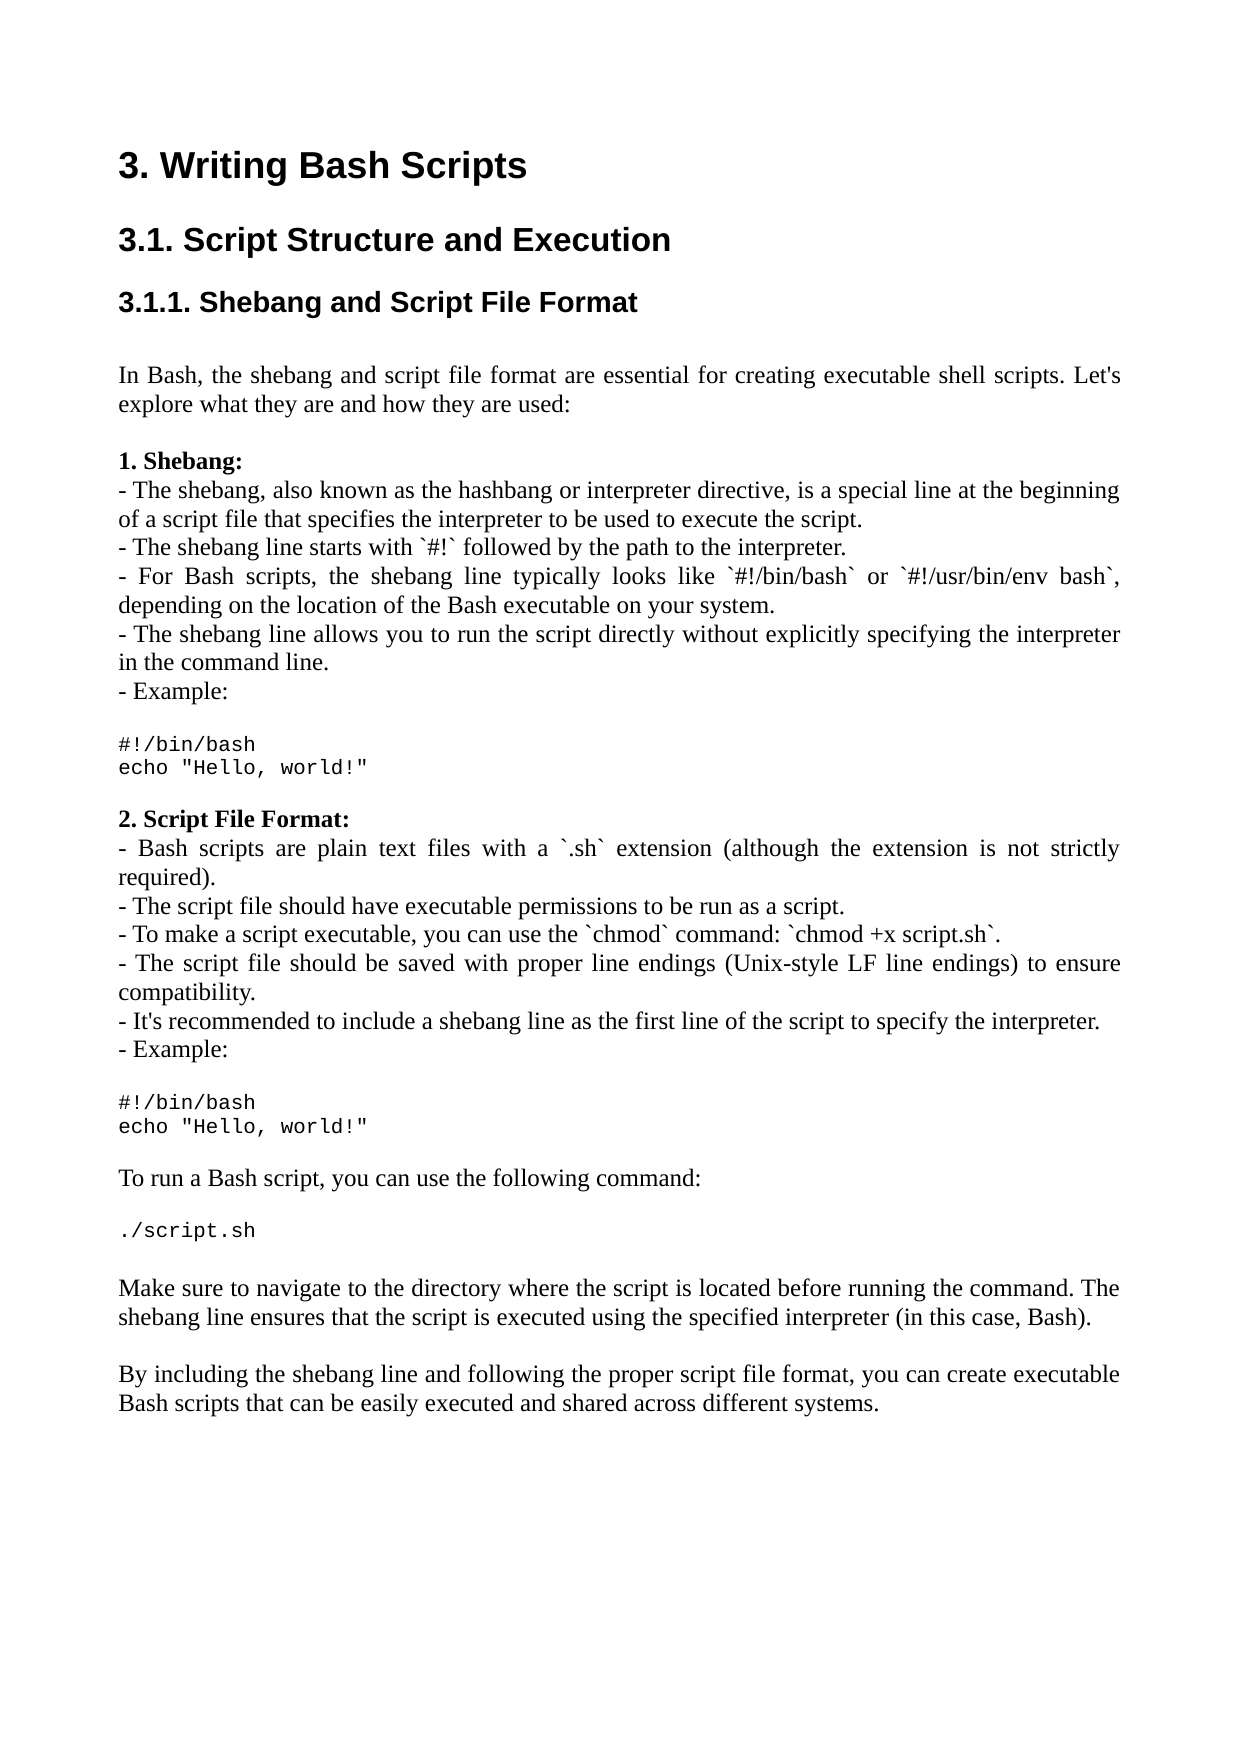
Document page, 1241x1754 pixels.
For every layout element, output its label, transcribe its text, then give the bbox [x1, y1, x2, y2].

text - For Bash scripts, the shebang line typically looks like `#!/bin/bash` or `#!/usr/bin/env bash`, depending on the location of the Bash executable on your system. [118, 561, 1122, 619]
subtitle 3.1. Script Structure and Execution [118, 219, 1122, 258]
text - The script file should have executable permissions to be run as a script. [118, 891, 1122, 919]
text - To make a script executable, you can use the `chmod` command: `chmod +x script.sh`. [118, 919, 1122, 948]
text To run a Bash script, you can use the following command: [118, 1163, 1122, 1192]
text - The shebang line starts with `#!` followed by the path to the interpreter. [118, 532, 1122, 561]
text echo "Hello, world!" [118, 757, 1122, 781]
text By including the shebang line and following the proper script file format, you can create executable Bash scripts that can be easily executed and shared across different systems. [118, 1359, 1122, 1417]
text - Example: [118, 676, 1122, 705]
text Make sure to navigate to the directory where the script is located before running the command. The shebang line ensures that the script is executed using the specified interpreter (in this case, Bash). [118, 1273, 1122, 1330]
text - The shebang, also known as the hashbang or interpreter directive, is a special line at the beginning of a script file that specifies the interpreter to be used to execute the script. [118, 475, 1122, 532]
subtitle 3.1.1. Shebang and Script File Format [118, 285, 1122, 319]
subtitle 3. Writing Bash Scripts [118, 143, 1122, 186]
text - The shebang line allows you to run the script directly without explicitly specifying the interpreter in the command line. [118, 619, 1122, 676]
text 1. Shebang: [118, 446, 1122, 475]
text 2. Script File Format: [118, 804, 1122, 833]
text - Example: [118, 1034, 1122, 1063]
text In Bash, the shebang and script file format are essential for creating executable shell scripts. Let's explore what they are and how they are used: [118, 360, 1122, 417]
text - It's recommended to include a shebang line as the first line of the script to specify the interpreter. [118, 1006, 1122, 1034]
text ./script.sh [118, 1221, 1122, 1244]
text - Bash scripts are plain text files with a `.sh` extension (although the extension is not strictly required). [118, 833, 1122, 891]
text #!/bin/bash [118, 734, 1122, 757]
text #!/bin/bash [118, 1092, 1122, 1116]
text echo "Hello, world!" [118, 1116, 1122, 1139]
text - The script file should be saved with proper line endings (Unix-style LF line endings) to ensure compatibility. [118, 948, 1122, 1006]
